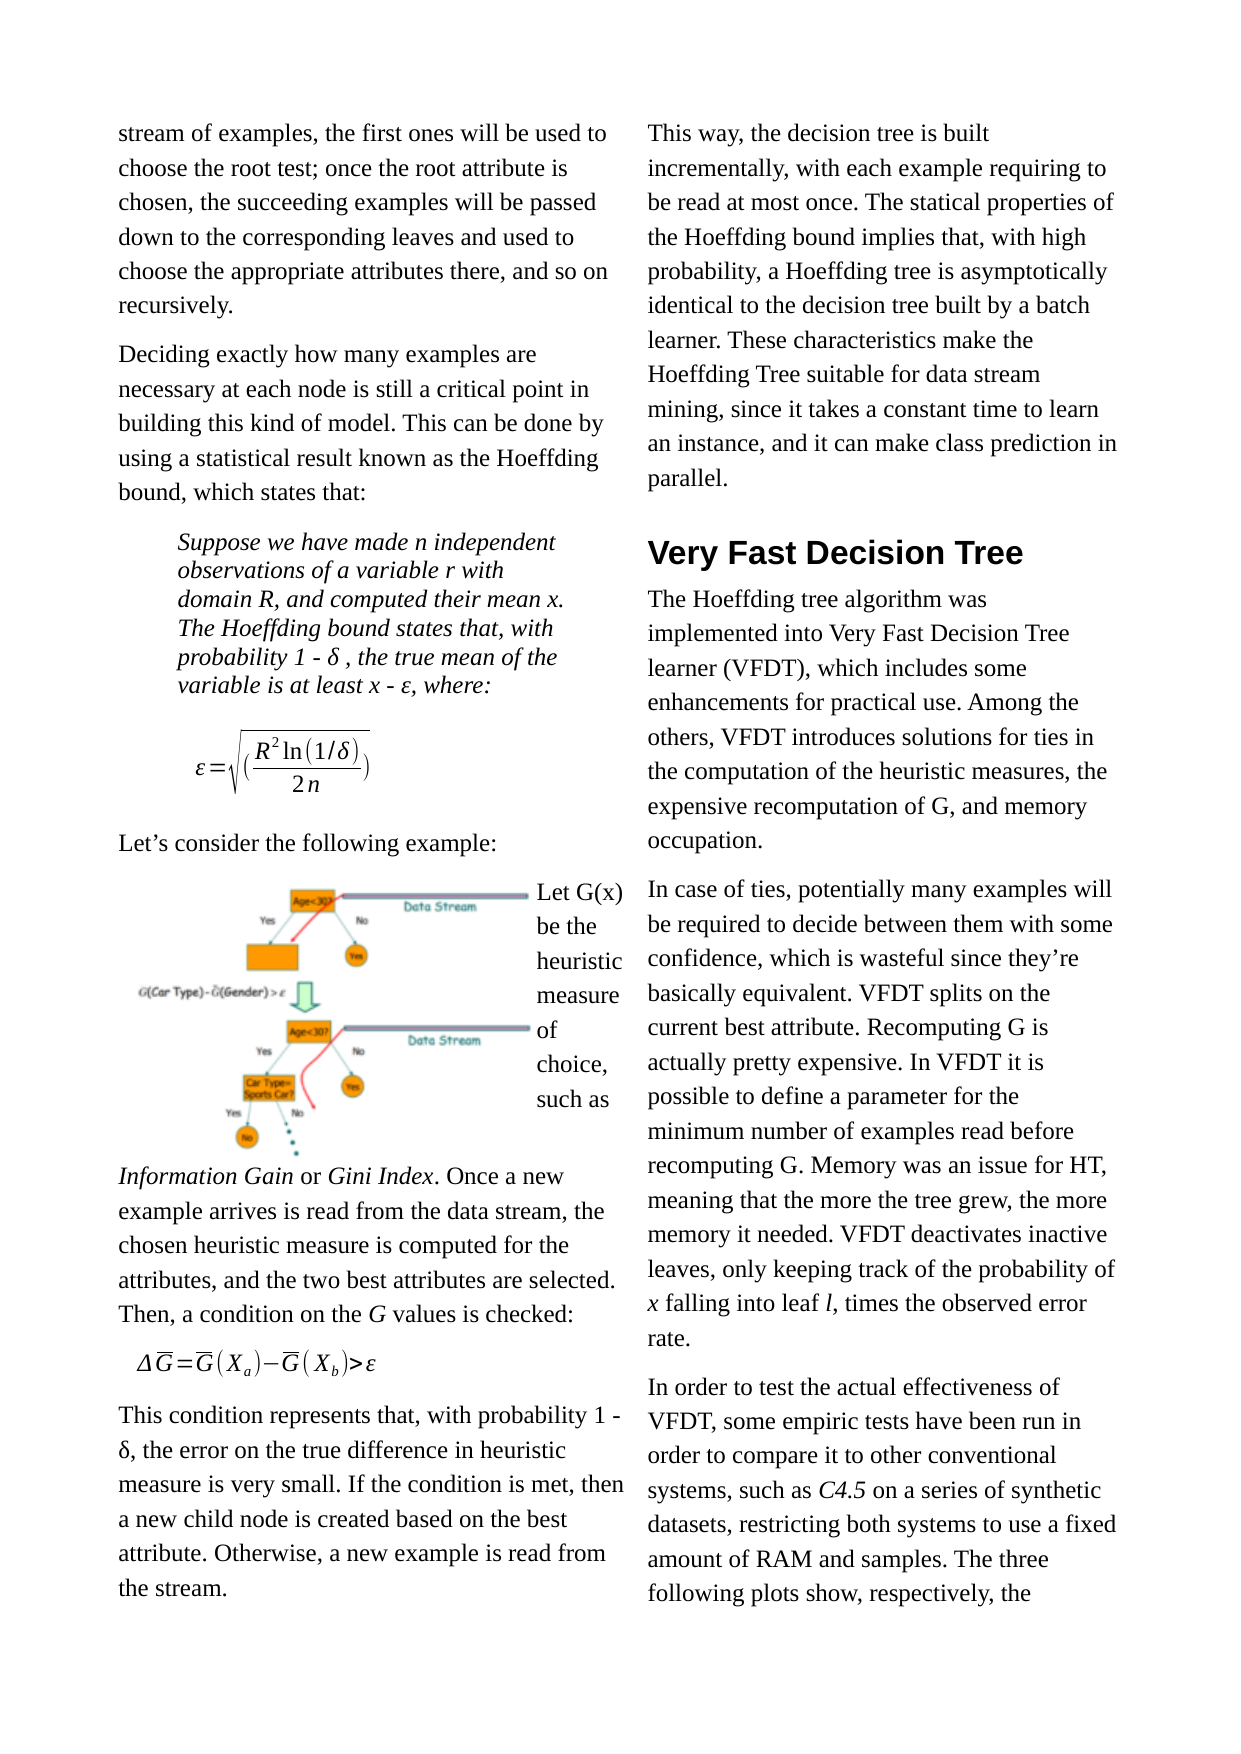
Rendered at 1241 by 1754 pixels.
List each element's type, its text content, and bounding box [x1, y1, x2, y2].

picture [127, 877, 537, 1162]
subtitle Very Fast Decision Tree [647, 533, 1122, 571]
text The Hoeffding tree algorithm was implemented into Very Fast Decision Tree learner (VFDT), which includes some enhancements for practical use. Among the others, VFDT introduces solutions for ties in the computation of the heuristic measures, the expensive recomputation of G, and memory occupation. [647, 584, 1122, 854]
text Suppose we have made n independent observations of a variable r with domain R, and computed their mean x. The Hoeffding bound states that, with probability 1 - δ , the true mean of the variable is at least x - ε, where: [177, 527, 569, 699]
text stream of examples, the first ones will be used to choose the root test; once the root attribute is chosen, the succeeding examples will be passed down to the corresponding leaves and used to choose the appropriate attributes there, and so on recursively. [118, 118, 628, 319]
text Let G(x) be the heuristic measure of choice, such as Information Gain or Gini Index. Once a new example arrives is read from the data stream, the chosen heuristic measure is computed for the attributes, and the two best attributes are selected. Then, a condition on the G values is checked: [118, 877, 628, 1328]
text In order to test the actual effectiveness of VFDT, some empiric tests have been run in order to compare it to other conventional systems, such as C4.5 on a series of synthetic datasets, restricting both systems to use a fixed amount of RAM and samples. The three following plots show, respectively, the [647, 1372, 1122, 1607]
text Deciding exactly how many examples are necessary at each node is still a critical point in building this kind of model. This can be done by using a statistical result known as the Hoeffding bound, which states that: [118, 339, 628, 506]
text This way, the decision tree is built incrementally, with each example requiring to be read at most once. The statical properties of the Hoeffding bound implies that, with high probability, a Hoeffding tree is asymptotically identical to the decision tree built by a batch learner. These characteristics make the Hoeffding Tree suitable for data stream mining, since it takes a constant time to learn an instance, and it can make class prediction in parallel. [647, 118, 1122, 492]
text In case of ties, potentially many examples will be required to decide between them with some confidence, which is wasteful since they’re basically equivalent. VFDT splits on the current best attribute. Recomputing G is actually pretty expensive. In VFDT it is possible to define a parameter for the minimum number of examples read before recomputing G. Memory was an issue for HT, meaning that the more the tree grew, the more memory it needed. VFDT deactivates inactive leaves, only keeping track of the probability of x falling into leaf l, times the observed error rate. [647, 874, 1122, 1351]
text Let’s consider the following example: [118, 828, 628, 857]
text This condition represents that, with probability 1 - δ, the error on the true difference in heuristic measure is very small. If the condition is met, then a new child node is created based on the best attribute. Otherwise, a new example is read from the stream. [118, 1401, 628, 1602]
